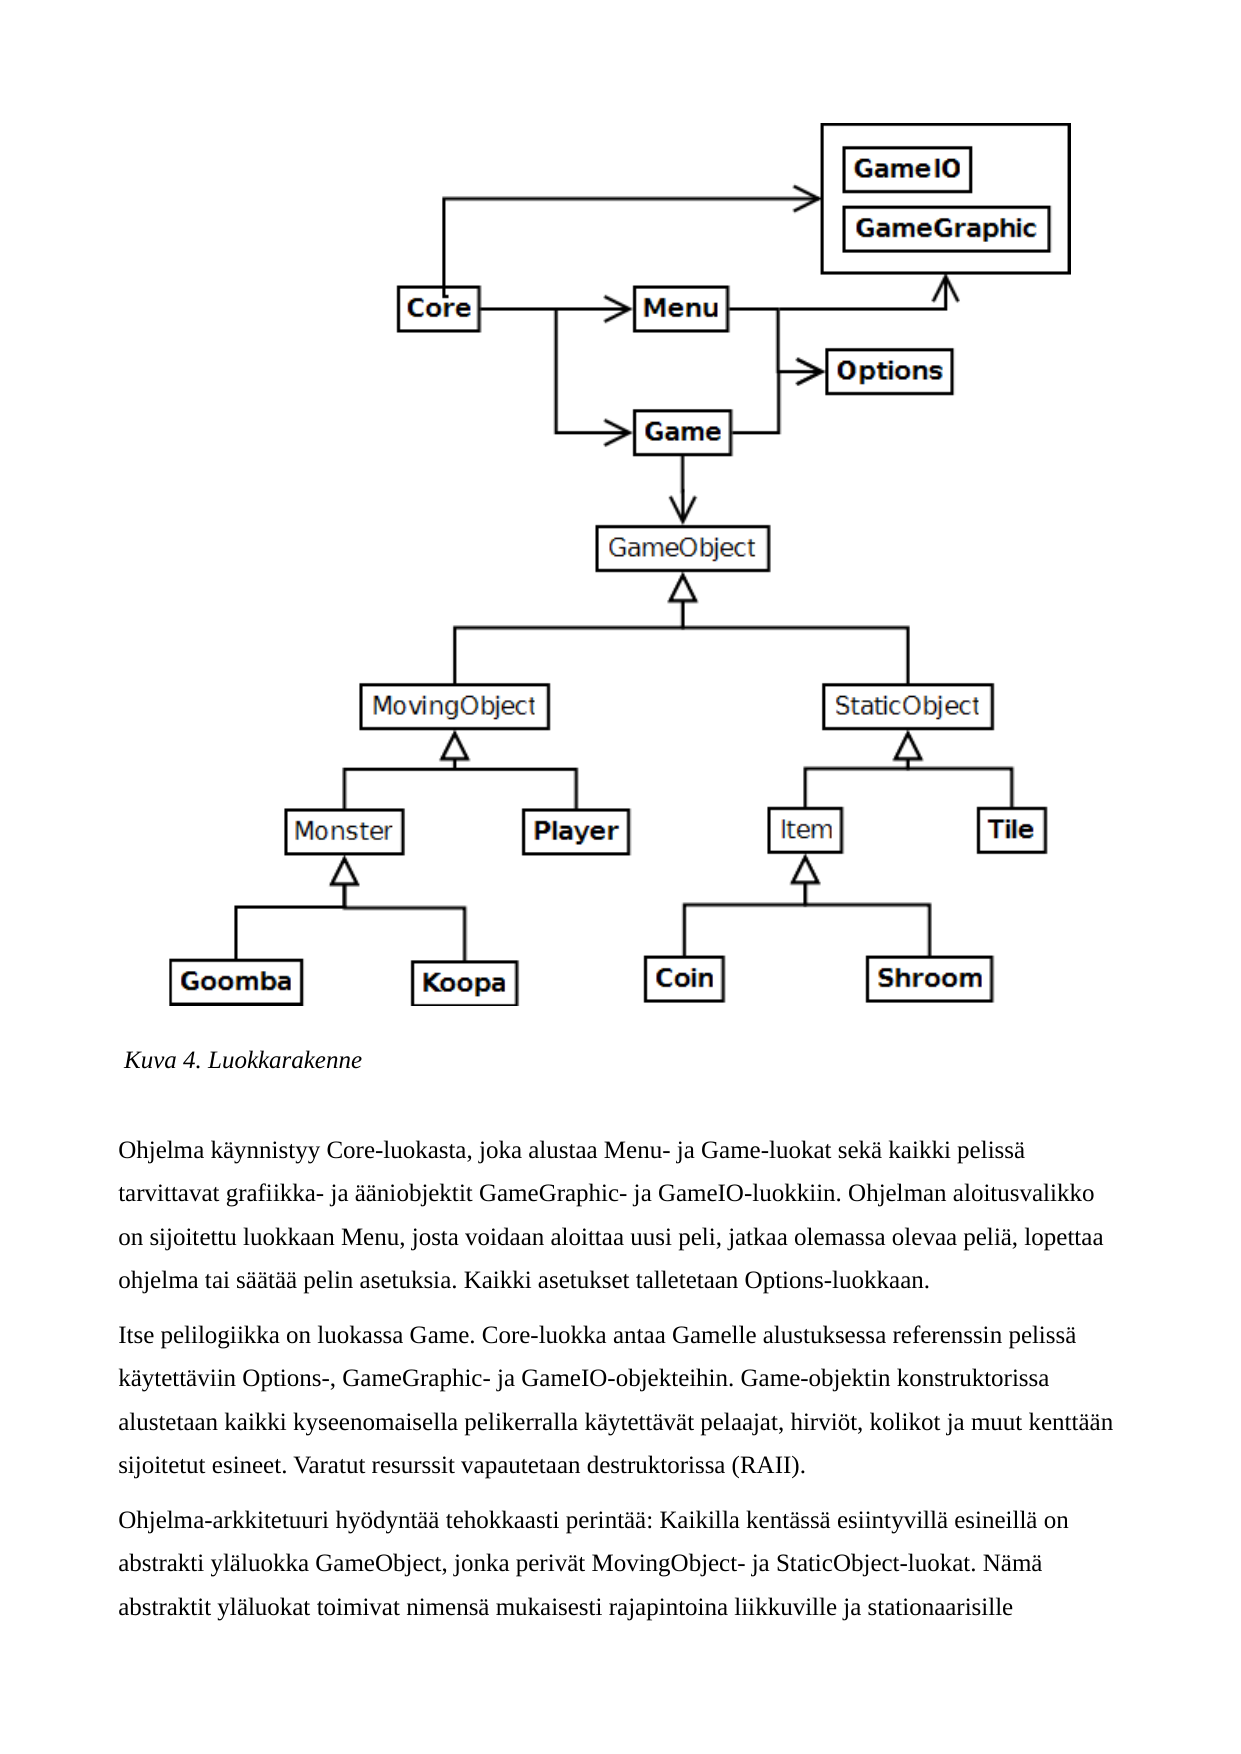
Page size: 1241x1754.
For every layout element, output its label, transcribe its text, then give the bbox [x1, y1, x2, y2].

text Ohjelma käynnistyy Core-luokasta, joka alustaa Menu- ja Game-luokat sekä kaikki pelissä tarvittavat grafiikka- ja ääniobjektit GameGraphic- ja GameIO-luokkiin. Ohjelman aloitusvalikko on sijoitettu luokkaan Menu, josta voidaan aloittaa uusi peli, jatkaa olemassa olevaa peliä, lopettaa ohjelma tai säätää pelin asetuksia. Kaikki asetukset talletetaan Options-luokkaan. [118, 1135, 1122, 1293]
picture [169, 123, 1071, 1006]
text Ohjelma-arkkitetuuri hyödyntää tehokkaasti perintää: Kaikilla kentässä esiintyvillä esineillä on abstrakti yläluokka GameObject, jonka perivät MovingObject- ja StaticObject-luokat. Nämä abstraktit yläluokat toimivat nimensä mukaisesti rajapintoina liikkuville ja stationaarisille [118, 1505, 1122, 1620]
table_header [118, 118, 1122, 1039]
table_cell Kuva 4. Luokkarakenne [118, 1040, 1122, 1080]
text Itse pelilogiikka on luokassa Game. Core-luokka antaa Gamelle alustuksessa referenssin pelissä käytettäviin Options-, GameGraphic- ja GameIO-objekteihin. Game-objektin konstruktorissa alustetaan kaikki kyseenomaisella pelikerralla käytettävät pelaajat, hirviöt, kolikot ja muut kenttään sijoitetut esineet. Varatut resurssit vapautetaan destruktorissa (RAII). [118, 1320, 1122, 1478]
